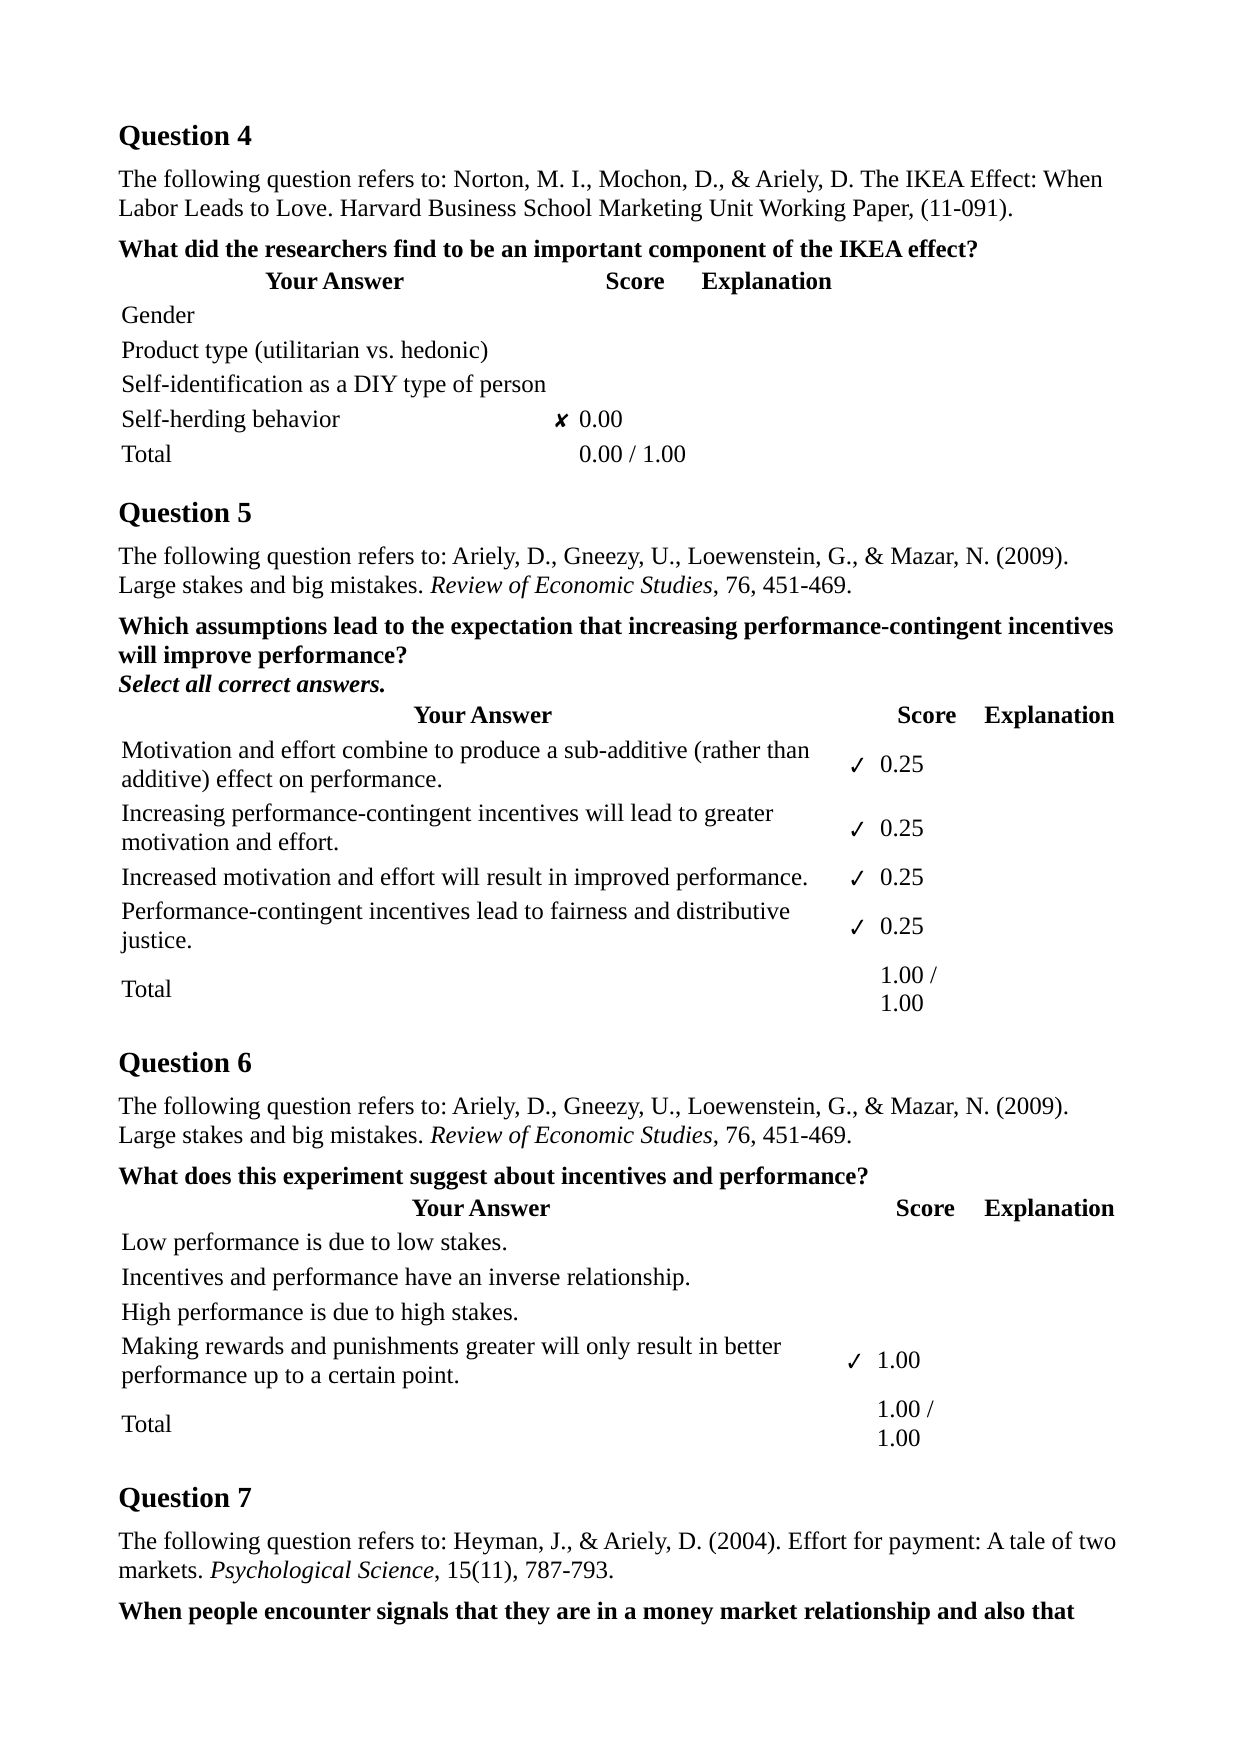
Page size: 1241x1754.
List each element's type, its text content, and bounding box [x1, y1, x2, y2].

table_cell [551, 367, 576, 401]
table_cell [847, 957, 877, 1020]
table_cell [576, 367, 694, 401]
table_cell Motivation and effort combine to produce a sub-additive (rather than additive) effect on performance. [118, 732, 847, 796]
table_cell Making rewards and punishments greater will only result in better performance up to a certain point. [118, 1328, 844, 1392]
table_cell [844, 1259, 874, 1294]
table_cell 0.25 [877, 859, 977, 893]
table_cell 0.25 [877, 796, 977, 859]
table_cell Increasing performance-contingent incentives will lead to greater motivation and effort. [118, 796, 847, 859]
table_cell [551, 298, 576, 332]
table_cell 0.00 [576, 401, 694, 436]
table_cell ✔ [847, 732, 877, 796]
table_cell ✔ [847, 859, 877, 893]
table_cell Product type (utilitarian vs. hedonic) [118, 332, 551, 367]
subtitle Question 6 [118, 1045, 1122, 1079]
table_header Your Answer [118, 698, 847, 732]
table_cell ✔ [844, 1328, 874, 1392]
table_header Explanation [694, 263, 839, 297]
table_cell [694, 332, 839, 367]
text When people encounter signals that they are in a money market relationship and also that [118, 1596, 1122, 1625]
table_cell Total [118, 1392, 844, 1455]
table_cell [977, 732, 1122, 796]
table_header Your Answer [118, 1190, 844, 1224]
text What does this experiment suggest about incentives and performance? [118, 1161, 1122, 1190]
table_cell [977, 1294, 1122, 1328]
table_cell [844, 1225, 874, 1259]
table_header Score [874, 1190, 977, 1224]
table_cell [694, 367, 839, 401]
table_cell [551, 436, 576, 470]
text The following question refers to: Ariely, D., Gneezy, U., Loewenstein, G., & Mazar, N. (2009). Large stakes and big mistakes. Review of Economic Studies, 76, 451-469. [118, 541, 1122, 599]
table_header Your Answer [118, 263, 551, 297]
table_cell [576, 298, 694, 332]
table_header [844, 1190, 874, 1224]
table_cell [874, 1294, 977, 1328]
text The following question refers to: Heyman, J., & Ariely, D. (2004). Effort for payment: A tale of two markets. Psychological Science, 15(11), 787-793. [118, 1526, 1122, 1583]
table_header Score [877, 698, 977, 732]
table_header [847, 698, 877, 732]
table_cell [977, 1328, 1122, 1392]
table_header Explanation [977, 698, 1122, 732]
table_header [551, 263, 576, 297]
table_cell 1.00 / 1.00 [874, 1392, 977, 1455]
subtitle Question 5 [118, 495, 1122, 529]
table_cell Self-herding behavior [118, 401, 551, 436]
table_cell [551, 332, 576, 367]
table_cell 0.25 [877, 732, 977, 796]
text The following question refers to: Norton, M. I., Mochon, D., & Ariely, D. The IKEA Effect: When Labor Leads to Love. Harvard Business School Marketing Unit Working Paper, (11-091). [118, 164, 1122, 222]
table_cell Low performance is due to low stakes. [118, 1225, 844, 1259]
text The following question refers to: Ariely, D., Gneezy, U., Loewenstein, G., & Mazar, N. (2009). Large stakes and big mistakes. Review of Economic Studies, 76, 451-469. [118, 1091, 1122, 1149]
table_cell [874, 1259, 977, 1294]
table_cell [844, 1392, 874, 1455]
table_cell 0.25 [877, 894, 977, 957]
table_cell ✘ [551, 401, 576, 436]
table_cell Total [118, 957, 847, 1020]
table_cell [977, 1392, 1122, 1455]
table_cell [977, 1259, 1122, 1294]
table_cell Increased motivation and effort will result in improved performance. [118, 859, 847, 893]
table_cell Performance-contingent incentives lead to fairness and distributive justice. [118, 894, 847, 957]
table_cell ✔ [847, 796, 877, 859]
table_header Score [576, 263, 694, 297]
table_cell [977, 957, 1122, 1020]
table_header Explanation [977, 1190, 1122, 1224]
table_cell [977, 894, 1122, 957]
text What did the researchers find to be an important component of the IKEA effect? [118, 234, 1122, 263]
table_cell Self-identification as a DIY type of person [118, 367, 551, 401]
table_cell Gender [118, 298, 551, 332]
table_cell [977, 859, 1122, 893]
table_cell ✔ [847, 894, 877, 957]
subtitle Question 4 [118, 118, 1122, 152]
subtitle Question 7 [118, 1480, 1122, 1513]
table_cell 1.00 [874, 1328, 977, 1392]
table_cell High performance is due to high stakes. [118, 1294, 844, 1328]
table_cell [874, 1225, 977, 1259]
table_cell [694, 298, 839, 332]
table_cell Total [118, 436, 551, 470]
table_cell [576, 332, 694, 367]
table_cell [977, 1225, 1122, 1259]
table_cell [694, 436, 839, 470]
table_cell [844, 1294, 874, 1328]
table_cell [694, 401, 839, 436]
table_cell [977, 796, 1122, 859]
table_cell 0.00 / 1.00 [576, 436, 694, 470]
table_cell Incentives and performance have an inverse relationship. [118, 1259, 844, 1294]
table_cell 1.00 / 1.00 [877, 957, 977, 1020]
text Which assumptions lead to the expectation that increasing performance-contingent incentives will improve performance? Select all correct answers. [118, 611, 1122, 698]
